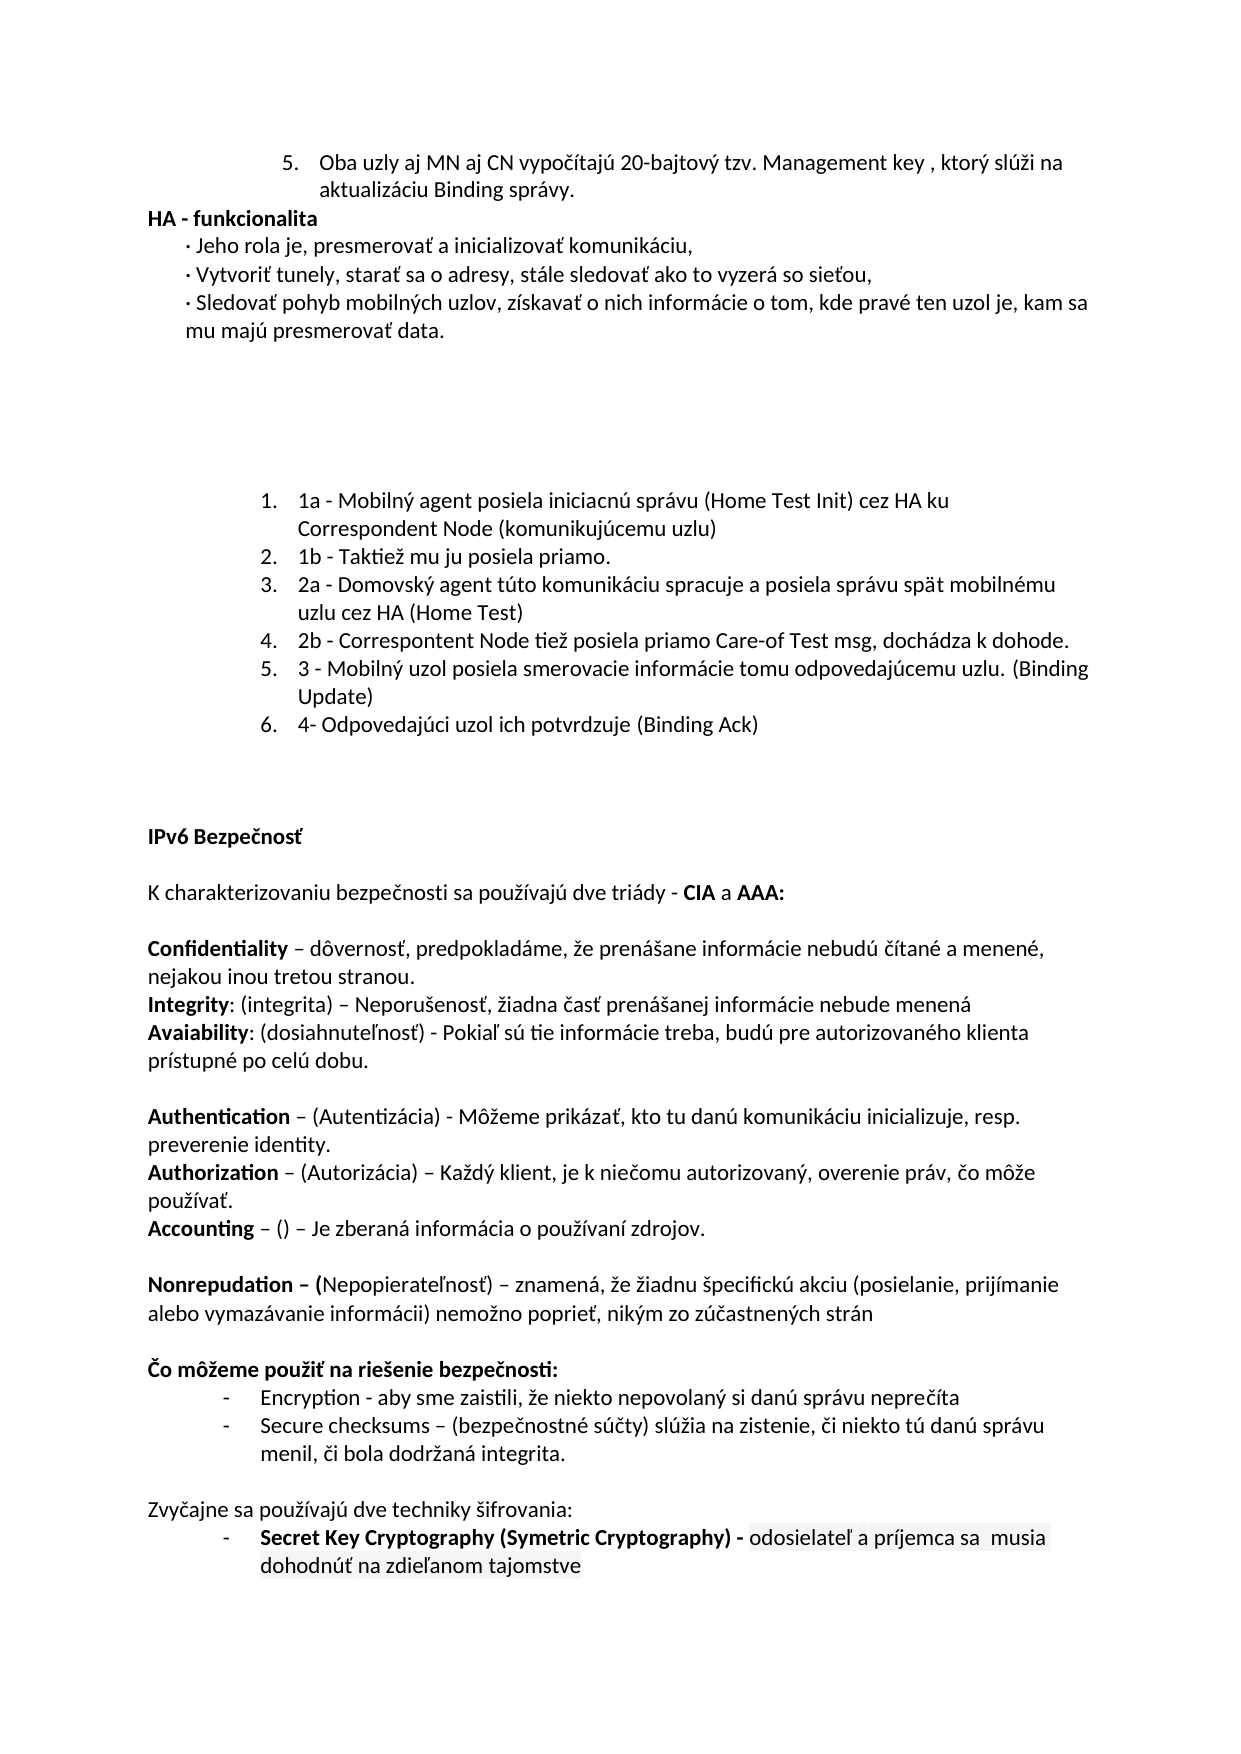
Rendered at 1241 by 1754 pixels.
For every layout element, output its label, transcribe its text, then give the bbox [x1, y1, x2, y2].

text Zvyčajne sa používajú dve techniky šifrovania: [148, 1495, 1093, 1523]
text Nonrepudation – (Nepopierateľnosť) – znamená, že žiadnu špecifickú akciu (posielanie, prijímanie alebo vymazávanie informácii) nemožno poprieť, nikým zo zúčastnených strán [148, 1271, 1093, 1327]
text IPv6 Bezpečnosť [148, 822, 1093, 850]
list Oba uzly aj MN aj CN vypočítajú 20-bajtový tzv. Management key , ktorý slúži na aktualizáciu Binding správy. [282, 148, 1093, 204]
text · Sledovať pohyb mobilných uzlov, získavať o nich informácie o tom, kde pravé ten uzol je, kam sa mu majú presmerovať data. [185, 288, 1093, 344]
list Secure checksums – (bezpečnostné súčty) slúžia na zistenie, či niekto tú danú správu menil, či bola dodržaná integrita. [223, 1411, 1093, 1467]
list 1b - Taktiež mu ju posiela priamo. [260, 542, 1093, 570]
list 3 - Mobilný uzol posiela smerovacie informácie tomu odpovedajúcemu uzlu. (Binding Update) [260, 654, 1093, 710]
text Authentication – (Autentizácia) - Môžeme prikázať, kto tu danú komunikáciu inicializuje, resp. [148, 1102, 1093, 1131]
text HA - funkcionalita [148, 204, 1093, 232]
list 1a - Mobilný agent posiela iniciacnú správu (Home Test Init) cez HA ku Correspondent Node (komunikujúcemu uzlu) [260, 486, 1093, 542]
text Čo môžeme použiť na riešenie bezpečnosti: [148, 1355, 1093, 1383]
text používať. [148, 1187, 1093, 1214]
list Secret Key Cryptography (Symetric Cryptography) - odosielateľ a príjemca sa musia dohodnúť na zdieľanom tajomstve [223, 1523, 1093, 1579]
text Authorization – (Autorizácia) – Každý klient, je k niečomu autorizovaný, overenie práv, čo môže [148, 1158, 1093, 1187]
text Confidentiality – dôvernosť, predpokladáme, že prenášane informácie nebudú čítané a menené, nejakou inou tretou stranou. [148, 934, 1093, 990]
text Integrity: (integrita) – Neporušenosť, žiadna časť prenášanej informácie nebude menená [148, 990, 1093, 1018]
text Avaiability: (dosiahnuteľnosť) - Pokiaľ sú tie informácie treba, budú pre autorizovaného klienta [148, 1018, 1093, 1046]
text · Vytvoriť tunely, starať sa o adresy, stále sledovať ako to vyzerá so sieťou, [148, 260, 1093, 288]
text Accounting – () – Je zberaná informácia o používaní zdrojov. [148, 1214, 1093, 1243]
list 2a - Domovský agent túto komunikáciu spracuje a posiela správu spät mobilnému uzlu cez HA (Home Test) [260, 570, 1093, 626]
text preverenie identity. [148, 1131, 1093, 1158]
list Encryption - aby sme zaistili, že niekto nepovolaný si danú správu neprečíta [223, 1383, 1093, 1411]
text prístupné po celú dobu. [148, 1046, 1093, 1074]
list 2b - Correspontent Node tiež posiela priamo Care-of Test msg, dochádza k dohode. [260, 626, 1093, 654]
list 4- Odpovedajúci uzol ich potvrdzuje (Binding Ack) [260, 710, 1093, 738]
text K charakterizovaniu bezpečnosti sa používajú dve triády - CIA a AAA: [148, 878, 1093, 906]
text · Jeho rola je, presmerovať a inicializovať komunikáciu, [148, 232, 1093, 260]
